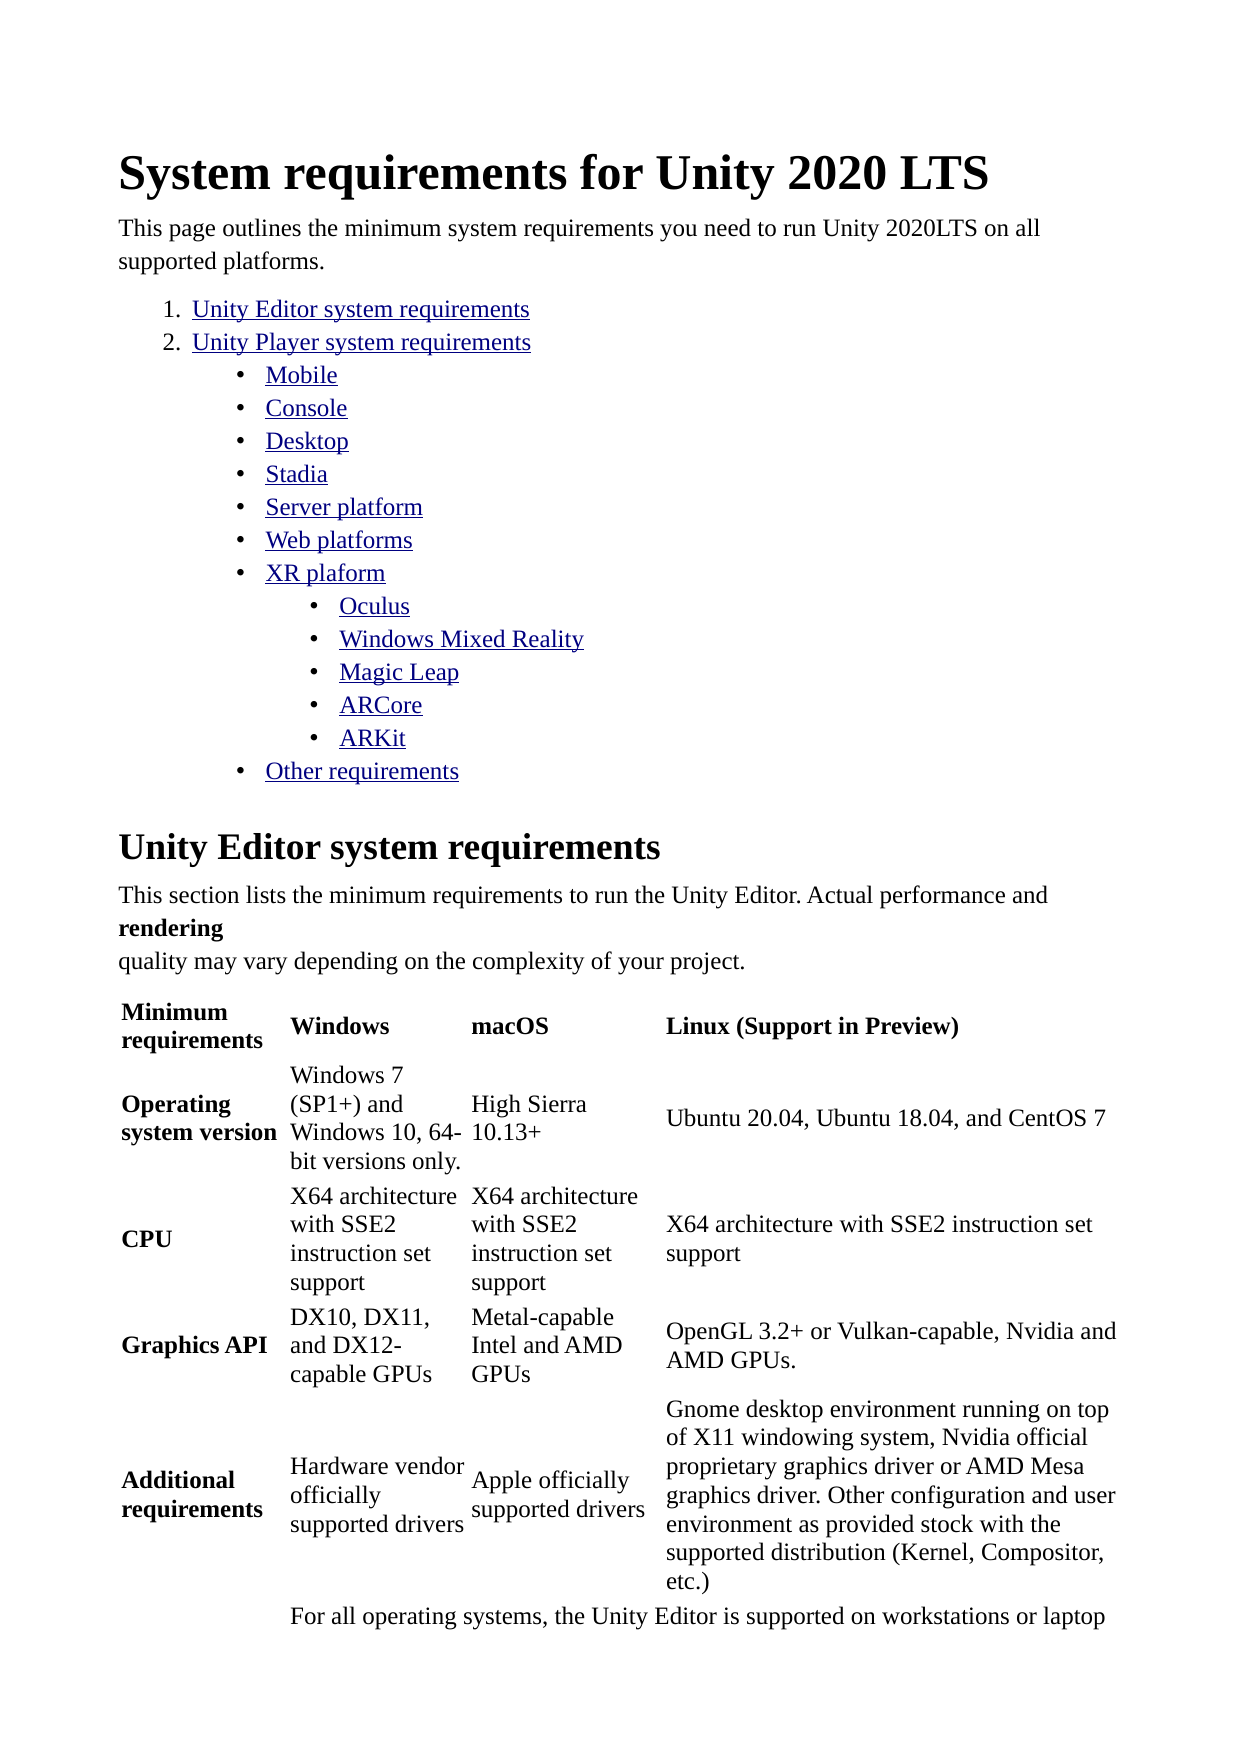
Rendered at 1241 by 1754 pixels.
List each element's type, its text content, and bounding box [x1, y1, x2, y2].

list Web platforms [236, 525, 1122, 554]
list Unity Editor system requirements [162, 294, 1122, 322]
table_header Windows [287, 994, 468, 1057]
table_cell For all operating systems, the Unity Editor is supported on workstations or laptop [287, 1598, 1122, 1632]
table_cell X64 architecture with SSE2 instruction set support [663, 1178, 1122, 1299]
table_cell CPU [118, 1178, 287, 1299]
table_cell Windows 7 (SP1+) and Windows 10, 64-bit versions only. [287, 1057, 468, 1178]
table_header macOS [468, 994, 663, 1057]
table_cell Additional requirements [118, 1391, 287, 1598]
table_cell X64 architecture with SSE2 instruction set support [287, 1178, 468, 1299]
list Other requirements [236, 756, 1122, 785]
table_cell High Sierra 10.13+ [468, 1057, 663, 1178]
table_cell Hardware vendor officially supported drivers [287, 1391, 468, 1598]
subtitle System requirements for Unity 2020 LTS [118, 143, 1122, 201]
table_header Minimum requirements [118, 994, 287, 1057]
list XR plaform [236, 558, 1122, 587]
list Console [236, 393, 1122, 422]
table_cell Apple officially supported drivers [468, 1391, 663, 1598]
text This section lists the minimum requirements to run the Unity Editor. Actual performance and rendering quality may vary depending on the complexity of your project. [118, 880, 1122, 975]
list ARKit [309, 723, 1122, 752]
table_cell X64 architecture with SSE2 instruction set support [468, 1178, 663, 1299]
table_cell DX10, DX11, and DX12-capable GPUs [287, 1299, 468, 1391]
table_cell OpenGL 3.2+ or Vulkan-capable, Nvidia and AMD GPUs. [663, 1299, 1122, 1391]
text This page outlines the minimum system requirements you need to run Unity 2020LTS on all supported platforms. [118, 213, 1122, 275]
list Oculus [309, 591, 1122, 620]
list Windows Mixed Reality [309, 624, 1122, 653]
table_cell Metal-capable Intel and AMD GPUs [468, 1299, 663, 1391]
list Desktop [236, 426, 1122, 454]
list Mobile [236, 360, 1122, 388]
list Unity Player system requirements [162, 327, 1122, 356]
table_cell Ubuntu 20.04, Ubuntu 18.04, and CentOS 7 [663, 1057, 1122, 1178]
table_cell Gnome desktop environment running on top of X11 windowing system, Nvidia official proprietary graphics driver or AMD Mesa graphics driver. Other configuration and user environment as provided stock with the supported distribution (Kernel, Compositor, etc.) [663, 1391, 1122, 1598]
table_cell [118, 1598, 287, 1632]
table_header Linux (Support in Preview) [663, 994, 1122, 1057]
list ARCore [309, 690, 1122, 719]
list Magic Leap [309, 657, 1122, 686]
list Stadia [236, 459, 1122, 488]
subtitle Unity Editor system requirements [118, 824, 1122, 868]
list Server platform [236, 492, 1122, 521]
table_cell Graphics API [118, 1299, 287, 1391]
table_cell Operating system version [118, 1057, 287, 1178]
